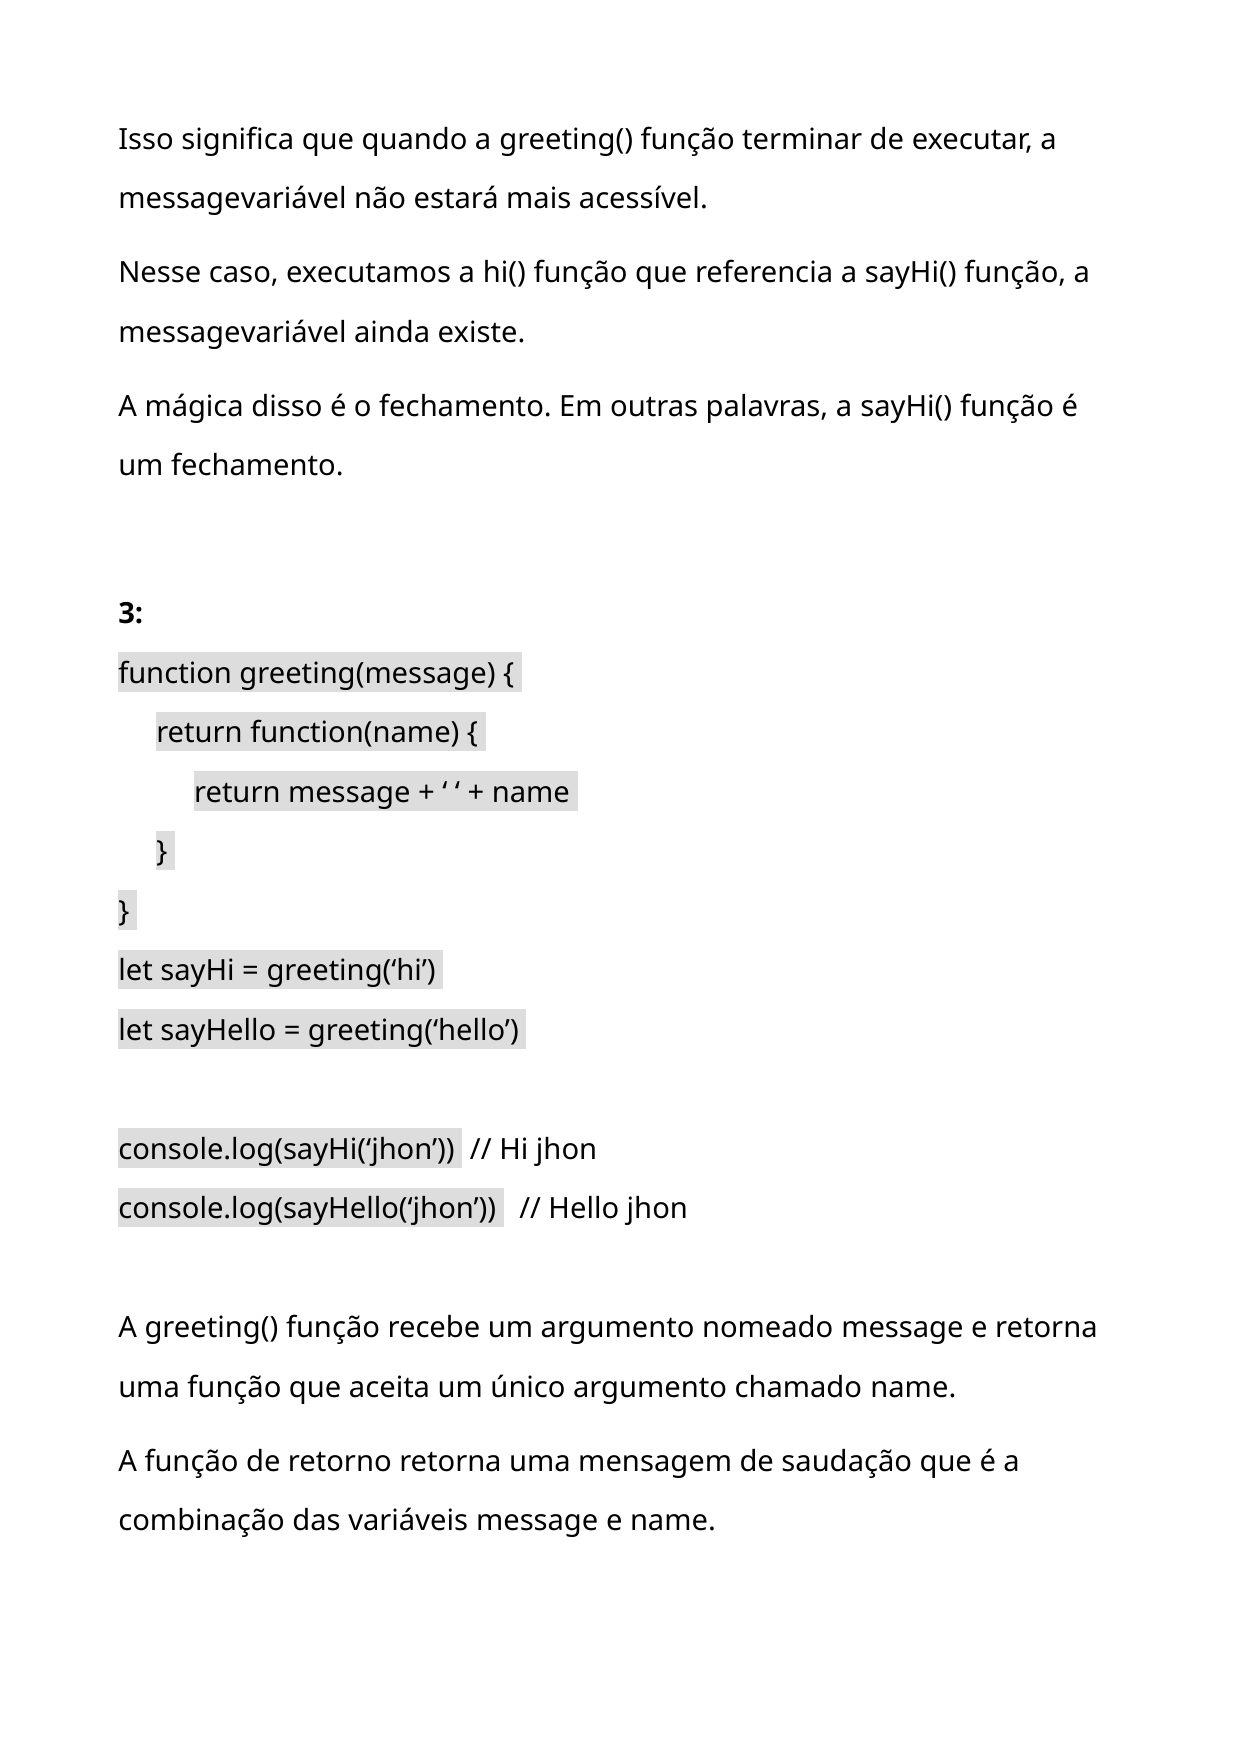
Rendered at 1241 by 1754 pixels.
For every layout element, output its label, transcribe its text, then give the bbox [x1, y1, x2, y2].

text function greeting(message) { [118, 652, 1122, 692]
text console.log(sayHello(‘jhon’)) // Hello jhon [118, 1188, 1122, 1227]
text A mágica disso é o fechamento. Em outras palavras, a sayHi() função é um fechamento. [118, 385, 1122, 484]
text Isso significa que quando a greeting() função terminar de executar, a messagevariável não estará mais acessível. [118, 118, 1122, 217]
text A greeting() função recebe um argumento nomeado message e retorna uma função que aceita um único argumento chamado name. [118, 1307, 1122, 1406]
text 3: [118, 593, 1122, 632]
text return function(name) { [118, 712, 1122, 751]
text } [118, 890, 1122, 930]
text Nesse caso, executamos a hi() função que referencia a sayHi() função, a messagevariável ainda existe. [118, 252, 1122, 351]
text return message + ‘ ‘ + name [118, 771, 1122, 811]
text let sayHello = greeting(‘hello’) [118, 1009, 1122, 1049]
text A função de retorno retorna uma mensagem de saudação que é a combinação das variáveis message e name. [118, 1440, 1122, 1539]
text console.log(sayHi(‘jhon’)) // Hi jhon [118, 1128, 1122, 1168]
text } [118, 831, 1122, 870]
text let sayHi = greeting(‘hi’) [118, 950, 1122, 989]
